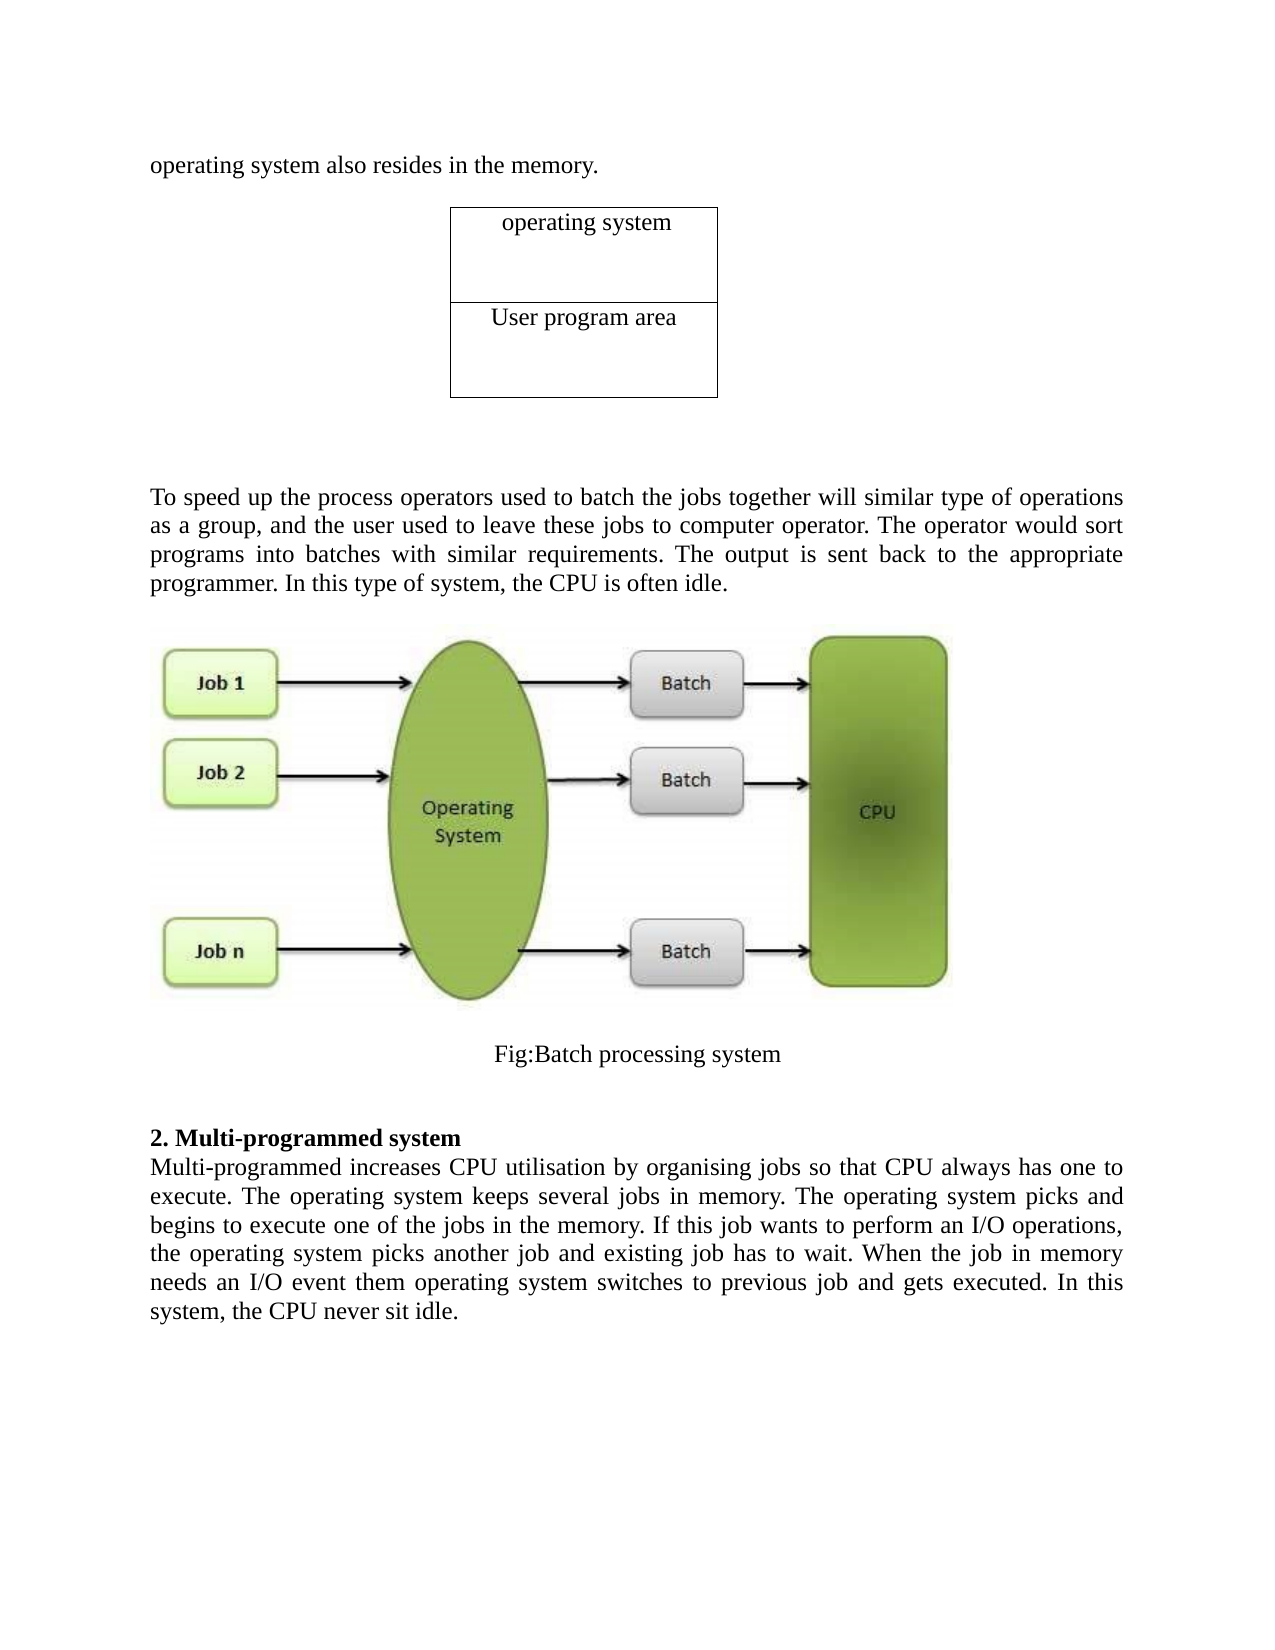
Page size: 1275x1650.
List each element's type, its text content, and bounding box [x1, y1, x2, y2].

table_cell User program area [451, 303, 717, 397]
text Multi-programmed increases CPU utilisation by organising jobs so that CPU always has one to execute. The operating system keeps several jobs in memory. The operating system picks and begins to execute one of the jobs in the memory. If this job wants to perform an I/O operations, the operating system picks another job and existing job has to wait. When the job in memory needs an I/O event them operating system switches to previous job and gets executed. In this system, the CPU never sit idle. [150, 1152, 1125, 1325]
text 2. Multi-programmed system [150, 1123, 1125, 1152]
text Fig:Batch processing system [150, 1039, 1125, 1067]
text To speed up the process operators used to batch the jobs together will similar type of operations as a group, and the user used to leave these jobs to computer operator. The operator would sort programs into batches with similar requirements. The output is sent back to the appropriate programmer. In this type of system, the CPU is often idle. [150, 482, 1125, 597]
table_header operating system [451, 208, 717, 302]
text operating system also resides in the memory. [150, 150, 1125, 179]
